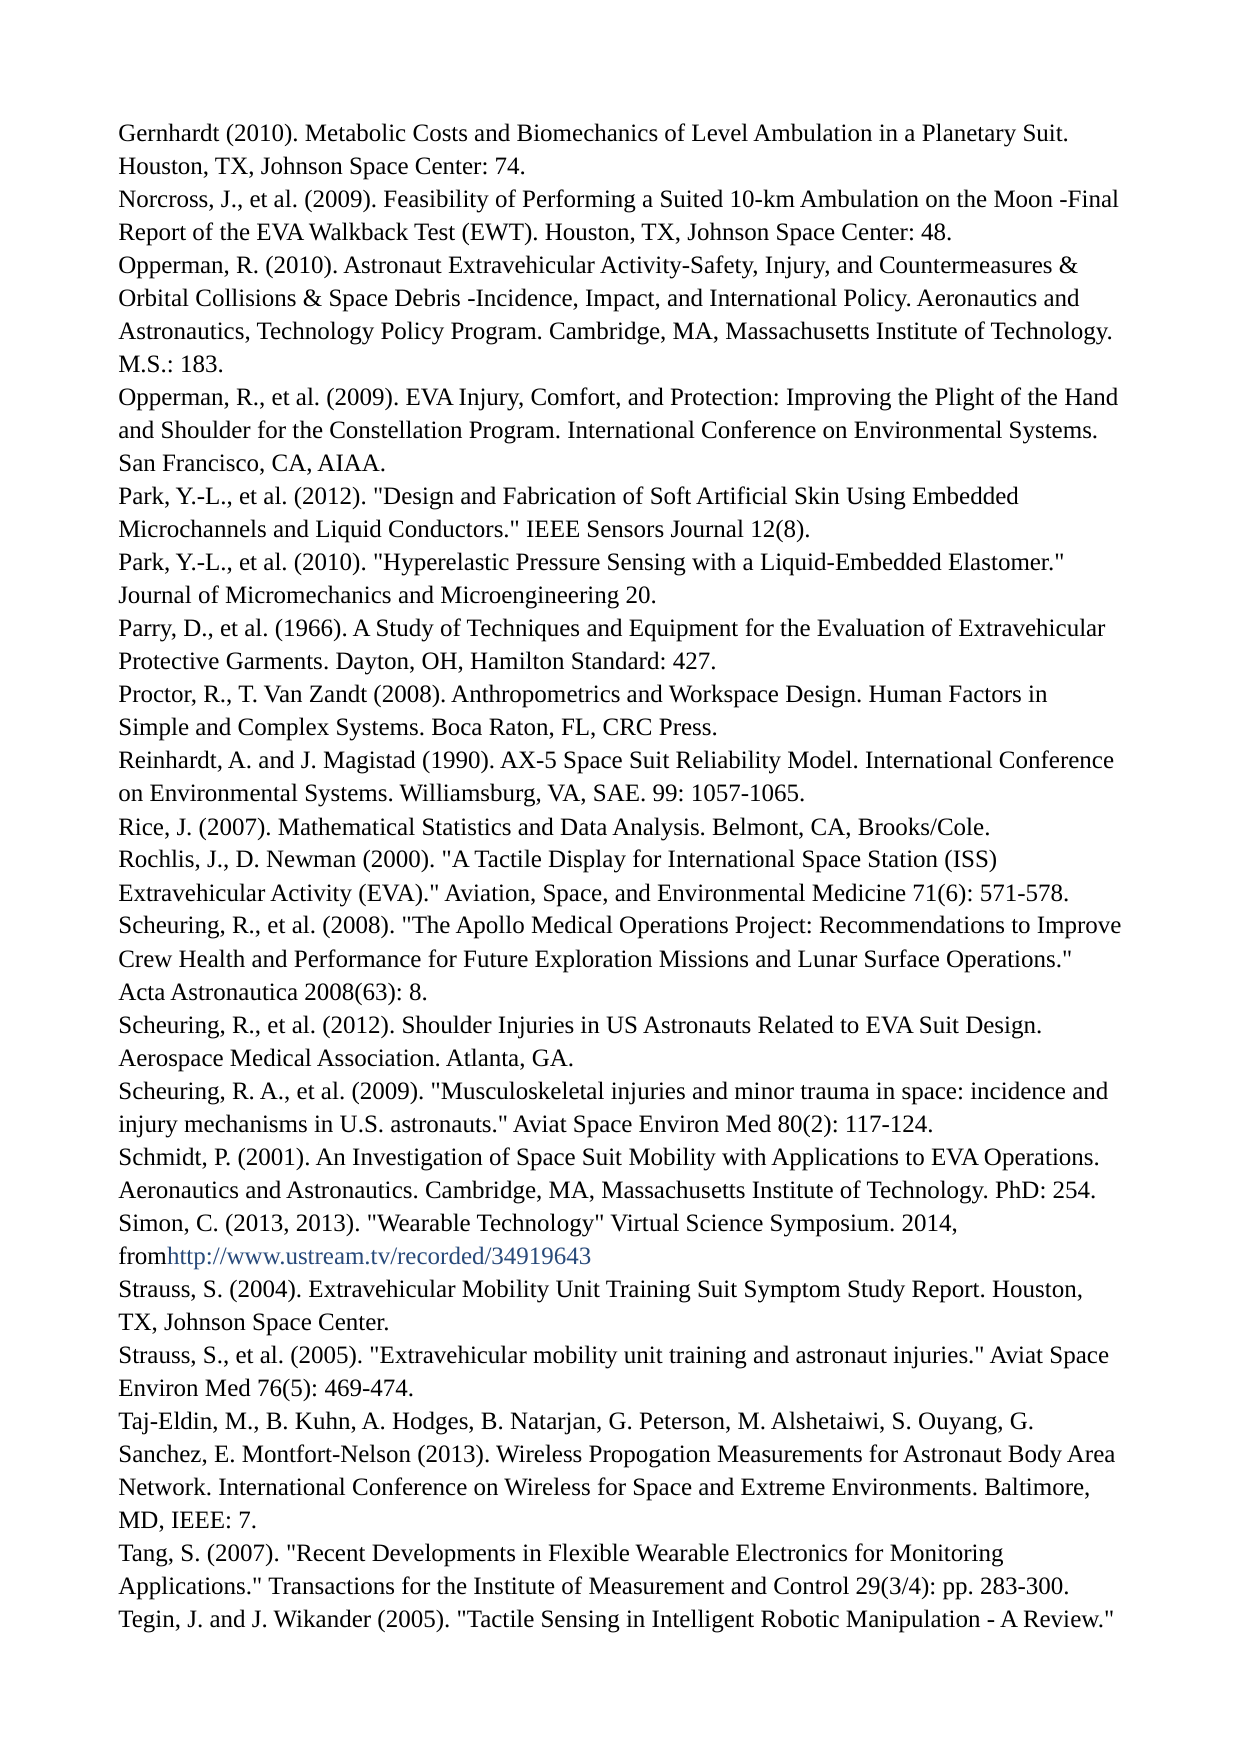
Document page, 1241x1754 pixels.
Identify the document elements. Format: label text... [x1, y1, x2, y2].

text Gernhardt (2010). Metabolic Costs and Biomechanics of Level Ambulation in a Planetary Suit. Houston, TX, Johnson Space Center: 74. Norcross, J., et al. (2009). Feasibility of Performing a Suited 10-km Ambulation on the Moon -Final Report of the EVA Walkback Test (EWT). Houston, TX, Johnson Space Center: 48. Opperman, R. (2010). Astronaut Extravehicular Activity-Safety, Injury, and Countermeasures & Orbital Collisions & Space Debris -Incidence, Impact, and International Policy. Aeronautics and Astronautics, Technology Policy Program. Cambridge, MA, Massachusetts Institute of Technology. M.S.: 183. Opperman, R., et al. (2009). EVA Injury, Comfort, and Protection: Improving the Plight of the Hand and Shoulder for the Constellation Program. International Conference on Environmental Systems. San Francisco, CA, AIAA. Park, Y.-L., et al. (2012). "Design and Fabrication of Soft Artificial Skin Using Embedded Microchannels and Liquid Conductors." IEEE Sensors Journal 12(8). Park, Y.-L., et al. (2010). "Hyperelastic Pressure Sensing with a Liquid-Embedded Elastomer." Journal of Micromechanics and Microengineering 20. Parry, D., et al. (1966). A Study of Techniques and Equipment for the Evaluation of Extravehicular Protective Garments. Dayton, OH, Hamilton Standard: 427. Proctor, R., T. Van Zandt (2008). Anthropometrics and Workspace Design. Human Factors in Simple and Complex Systems. Boca Raton, FL, CRC Press. Reinhardt, A. and J. Magistad (1990). AX-5 Space Suit Reliability Model. International Conference on Environmental Systems. Williamsburg, VA, SAE. 99: 1057-1065. Rice, J. (2007). Mathematical Statistics and Data Analysis. Belmont, CA, Brooks/Cole. Rochlis, J., D. Newman (2000). "A Tactile Display for International Space Station (ISS) Extravehicular Activity (EVA)." Aviation, Space, and Environmental Medicine 71(6): 571-578. Scheuring, R., et al. (2008). "The Apollo Medical Operations Project: Recommendations to Improve Crew Health and Performance for Future Exploration Missions and Lunar Surface Operations." Acta Astronautica 2008(63): 8. Scheuring, R., et al. (2012). Shoulder Injuries in US Astronauts Related to EVA Suit Design. Aerospace Medical Association. Atlanta, GA. Scheuring, R. A., et al. (2009). "Musculoskeletal injuries and minor trauma in space: incidence and injury mechanisms in U.S. astronauts." Aviat Space Environ Med 80(2): 117-124. Schmidt, P. (2001). An Investigation of Space Suit Mobility with Applications to EVA Operations. Aeronautics and Astronautics. Cambridge, MA, Massachusetts Institute of Technology. PhD: 254. Simon, C. (2013, 2013). "Wearable Technology" Virtual Science Symposium. 2014, fromhttp://www.ustream.tv/recorded/34919643 Strauss, S. (2004). Extravehicular Mobility Unit Training Suit Symptom Study Report. Houston, TX, Johnson Space Center. Strauss, S., et al. (2005). "Extravehicular mobility unit training and astronaut injuries." Aviat Space Environ Med 76(5): 469-474. Taj-Eldin, M., B. Kuhn, A. Hodges, B. Natarjan, G. Peterson, M. Alshetaiwi, S. Ouyang, G. Sanchez, E. Montfort-Nelson (2013). Wireless Propogation Measurements for Astronaut Body Area Network. International Conference on Wireless for Space and Extreme Environments. Baltimore, MD, IEEE: 7. Tang, S. (2007). "Recent Developments in Flexible Wearable Electronics for Monitoring Applications." Transactions for the Institute of Measurement and Control 29(3/4): pp. 283-300. Tegin, J. and J. Wikander (2005). "Tactile Sensing in Intelligent Robotic Manipulation - A Review." [118, 118, 1122, 1633]
